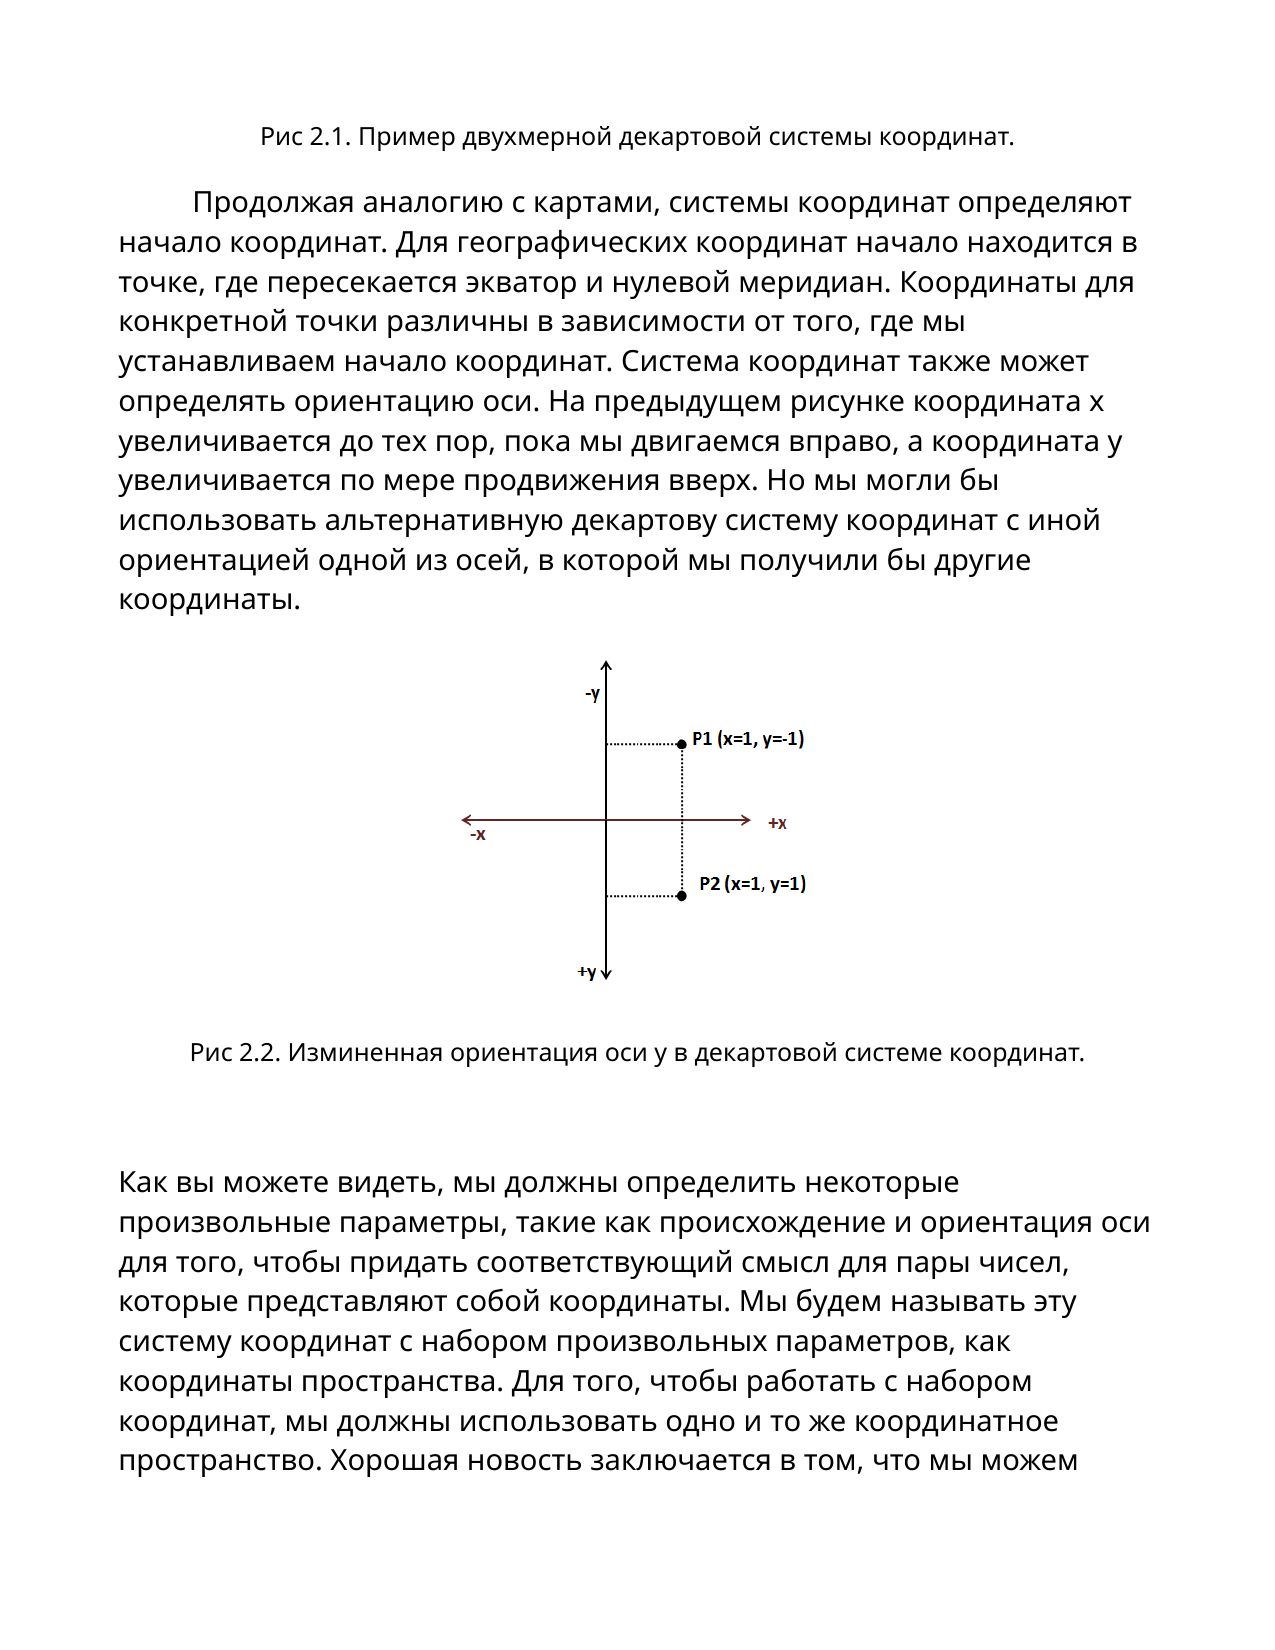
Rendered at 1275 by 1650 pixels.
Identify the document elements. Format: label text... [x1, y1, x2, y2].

text Как вы можете видеть, мы должны определить некоторые произвольные параметры, такие как происхождение и ориентация оси для того, чтобы придать соответствующий смысл для пары чисел, которые представляют собой координаты. Мы будем называть эту систему координат с набором произвольных параметров, как координаты пространства. Для того, чтобы работать с набором координат, мы должны использовать одно и то же координатное пространство. Хорошая новость заключается в том, что мы можем [118, 1162, 1157, 1479]
text Рис 2.2. Изминенная ориентация оси y в декартовой системе координат. [118, 1034, 1157, 1069]
picture [448, 647, 827, 992]
text Продолжая аналогию с картами, системы координат определяют начало координат. Для географических координат начало находится в точке, где пересекается экватор и нулевой меридиан. Координаты для конкретной точки различны в зависимости от того, где мы устанавливаем начало координат. Система координат также может определять ориентацию оси. На предыдущем рисунке координата x увеличивается до тех пор, пока мы двигаемся вправо, а координата y увеличивается по мере продвижения вверх. Но мы могли бы использовать альтернативную декартову систему координат с иной ориентацией одной из осей, в которой мы получили бы другие координаты. [118, 182, 1157, 618]
text Рис 2.1. Пример двухмерной декартовой системы координат. [118, 118, 1157, 152]
